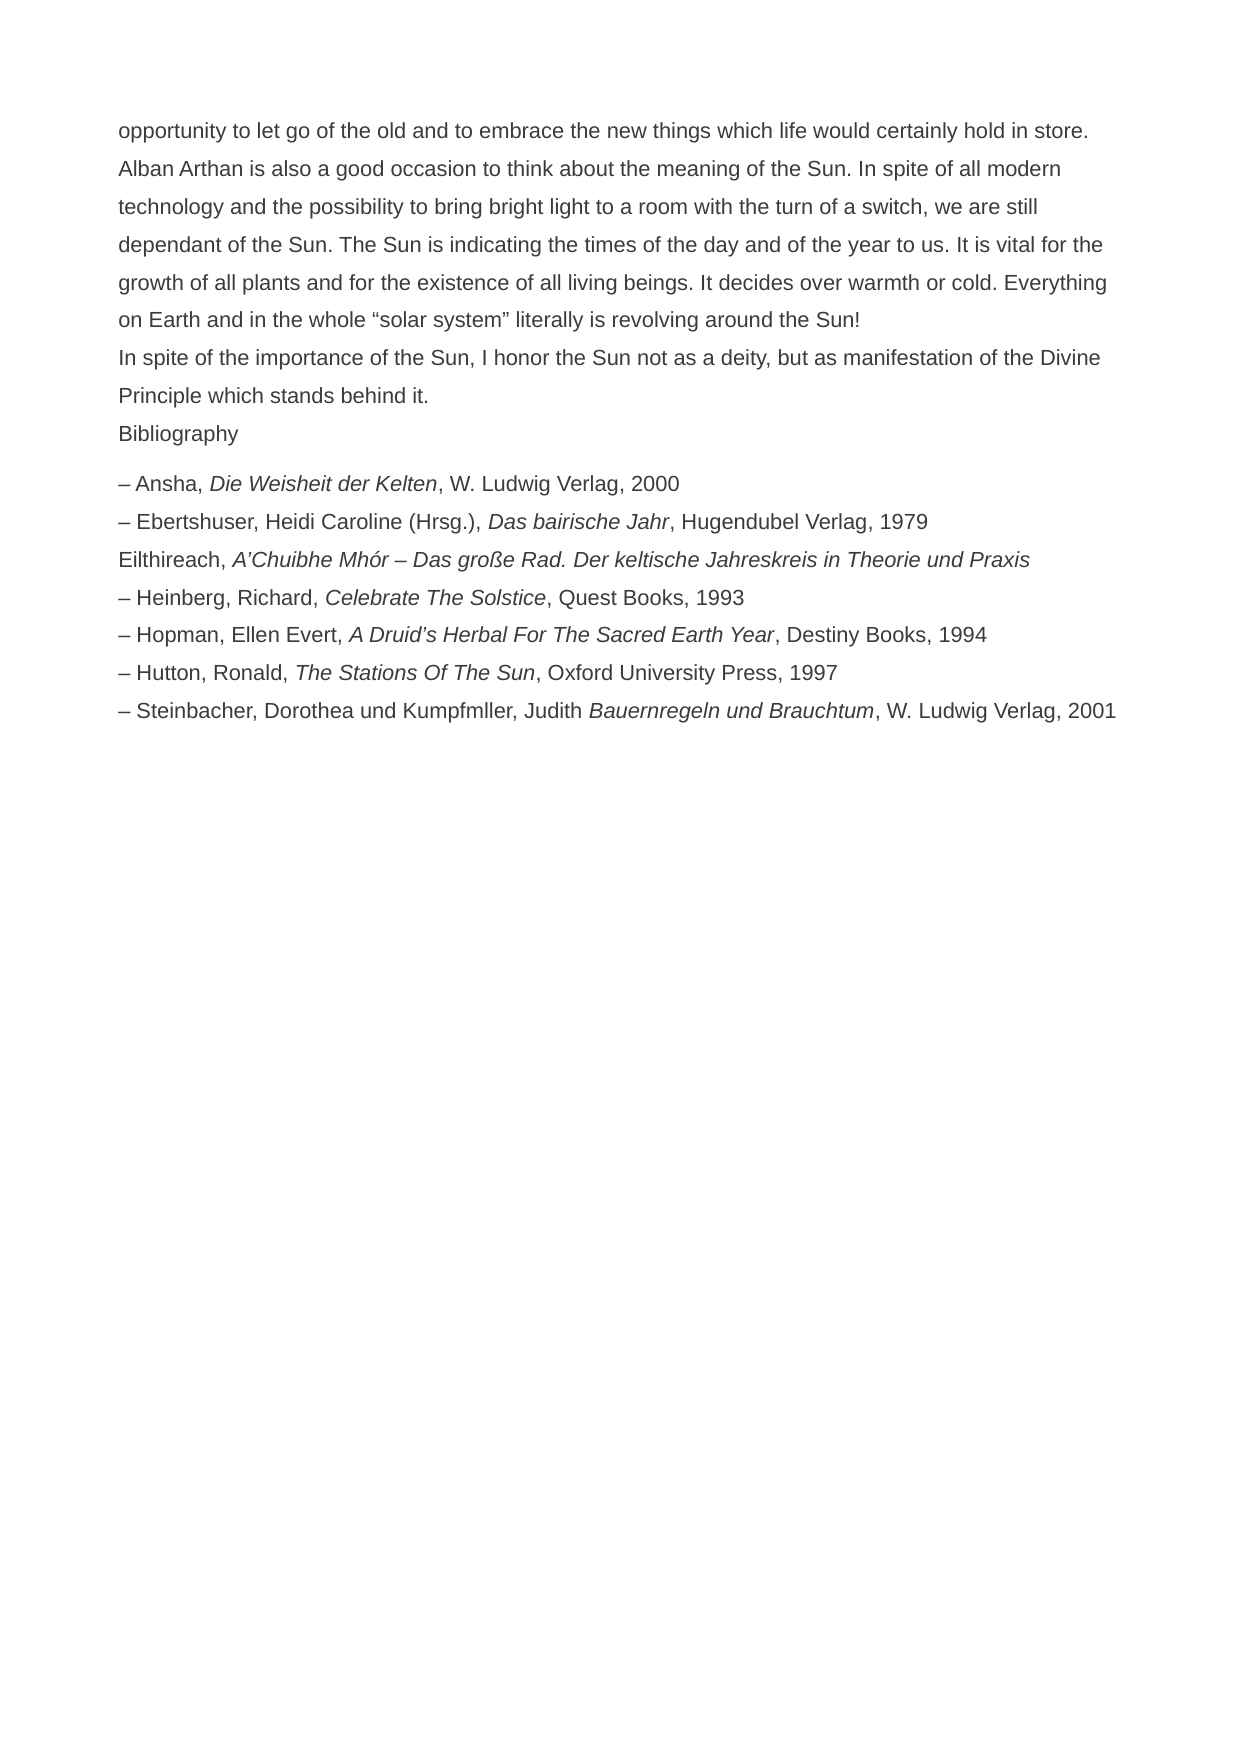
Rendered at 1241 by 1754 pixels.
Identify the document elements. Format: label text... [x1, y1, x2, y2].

text Alban Arthan is also a good occasion to think about the meaning of the Sun. In spite of all modern technology and the possibility to bring bright light to a room with the turn of a switch, we are still dependant of the Sun. The Sun is indicating the times of the day and of the year to us. It is vital for the growth of all plants and for the existence of all living beings. It decides over warmth or cold. Everything on Earth and in the whole “solar system” literally is revolving around the Sun! [118, 156, 1122, 332]
text opportunity to let go of the old and to embrace the new things which life would certainly hold in store. [118, 118, 1122, 143]
text – Ansha, Die Weisheit der Kelten, W. Ludwig Verlag, 2000 – Ebertshuser, Heidi Caroline (Hrsg.), Das bairische Jahr, Hugendubel Verlag, 1979 Eilthireach, A’Chuibhe Mhór – Das große Rad. Der keltische Jahreskreis in Theorie und Praxis – Heinberg, Richard, Celebrate The Solstice, Quest Books, 1993 – Hopman, Ellen Evert, A Druid’s Herbal For The Sacred Earth Year, Destiny Books, 1994 – Hutton, Ronald, The Stations Of The Sun, Oxford University Press, 1997 – Steinbacher, Dorothea und Kumpfmller, Judith Bauernregeln und Brauchtum, W. Ludwig Verlag, 2001 [118, 471, 1122, 723]
text In spite of the importance of the Sun, I honor the Sun not as a deity, but as manifestation of the Divine Principle which stands behind it. [118, 345, 1122, 408]
subtitle Bibliography [118, 421, 1122, 446]
